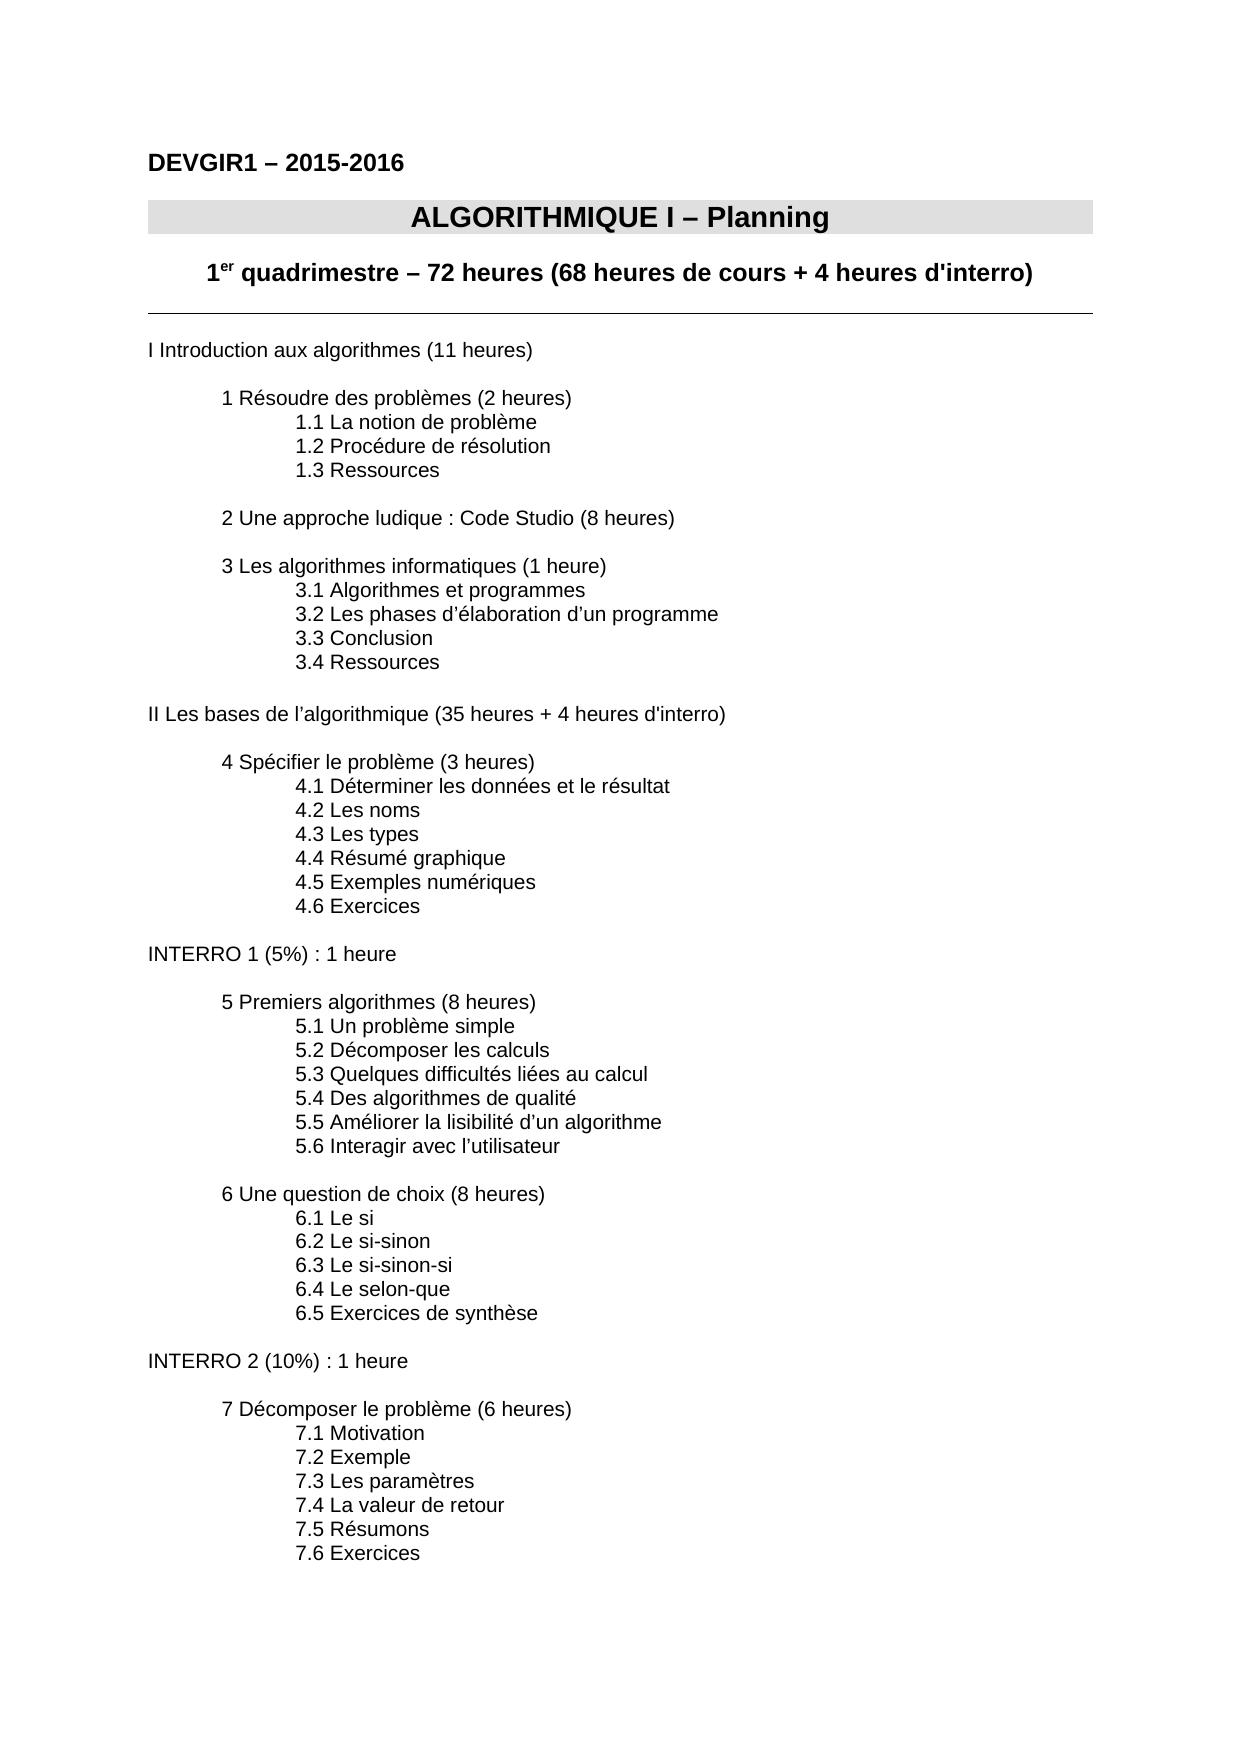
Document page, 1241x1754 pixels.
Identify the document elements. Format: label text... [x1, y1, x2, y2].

text 1.1 La notion de problème [295, 410, 1093, 434]
text 5.2 Décomposer les calculs [295, 1038, 1093, 1062]
text 4.4 Résumé graphique [295, 846, 1093, 870]
text 7.4 La valeur de retour [295, 1493, 1093, 1517]
text 6.4 Le selon-que [295, 1277, 1093, 1301]
text I Introduction aux algorithmes (11 heures) [148, 338, 1093, 362]
text 7 Décomposer le problème (6 heures) [221, 1397, 1093, 1421]
text 4.6 Exercices [295, 894, 1093, 918]
text 4.5 Exemples numériques [295, 870, 1093, 894]
text 1 Résoudre des problèmes (2 heures) [221, 386, 1093, 410]
text 3 Les algorithmes informatiques (1 heure) [221, 554, 1093, 578]
text 4.1 Déterminer les données et le résultat [295, 774, 1093, 798]
text 5.5 Améliorer la lisibilité d’un algorithme [295, 1109, 1093, 1133]
text 4.2 Les noms [295, 798, 1093, 822]
text 6.3 Le si-sinon-si [295, 1253, 1093, 1277]
text 2 Une approche ludique : Code Studio (8 heures) [221, 506, 1093, 530]
text 7.1 Motivation [295, 1421, 1093, 1445]
text 5.6 Interagir avec l’utilisateur [295, 1133, 1093, 1157]
text 7.5 Résumons [295, 1517, 1093, 1541]
text 3.3 Conclusion [295, 626, 1093, 649]
text 4 Spécifier le problème (3 heures) [221, 750, 1093, 774]
text 7.6 Exercices [295, 1541, 1093, 1565]
text 4.3 Les types [295, 822, 1093, 846]
text DEVGIR1 – 2015-2016 [148, 148, 1093, 176]
text 3.1 Algorithmes et programmes [295, 578, 1093, 602]
text 7.3 Les paramètres [295, 1469, 1093, 1493]
text 6.1 Le si [295, 1205, 1093, 1229]
text II Les bases de l’algorithmique (35 heures + 4 heures d'interro) [148, 702, 1093, 726]
text 6.5 Exercices de synthèse [295, 1301, 1093, 1325]
text 3.2 Les phases d’élaboration d’un programme [295, 602, 1093, 626]
text 1er quadrimestre – 72 heures (68 heures de cours + 4 heures d'interro) [148, 258, 1093, 287]
text 5.3 Quelques difficultés liées au calcul [295, 1062, 1093, 1086]
text 1.3 Ressources [295, 458, 1093, 482]
text INTERRO 1 (5%) : 1 heure [148, 942, 1093, 966]
text 3.4 Ressources [295, 649, 1093, 673]
text 5 Premiers algorithmes (8 heures) [221, 990, 1093, 1014]
text 5.4 Des algorithmes de qualité [295, 1086, 1093, 1109]
text 1.2 Procédure de résolution [295, 434, 1093, 458]
text 6 Une question de choix (8 heures) [221, 1181, 1093, 1205]
text 5.1 Un problème simple [295, 1014, 1093, 1038]
text 7.2 Exemple [295, 1445, 1093, 1469]
text INTERRO 2 (10%) : 1 heure [148, 1349, 1093, 1373]
subtitle ALGORITHMIQUE I – Planning [148, 200, 1093, 234]
text 6.2 Le si-sinon [295, 1229, 1093, 1253]
